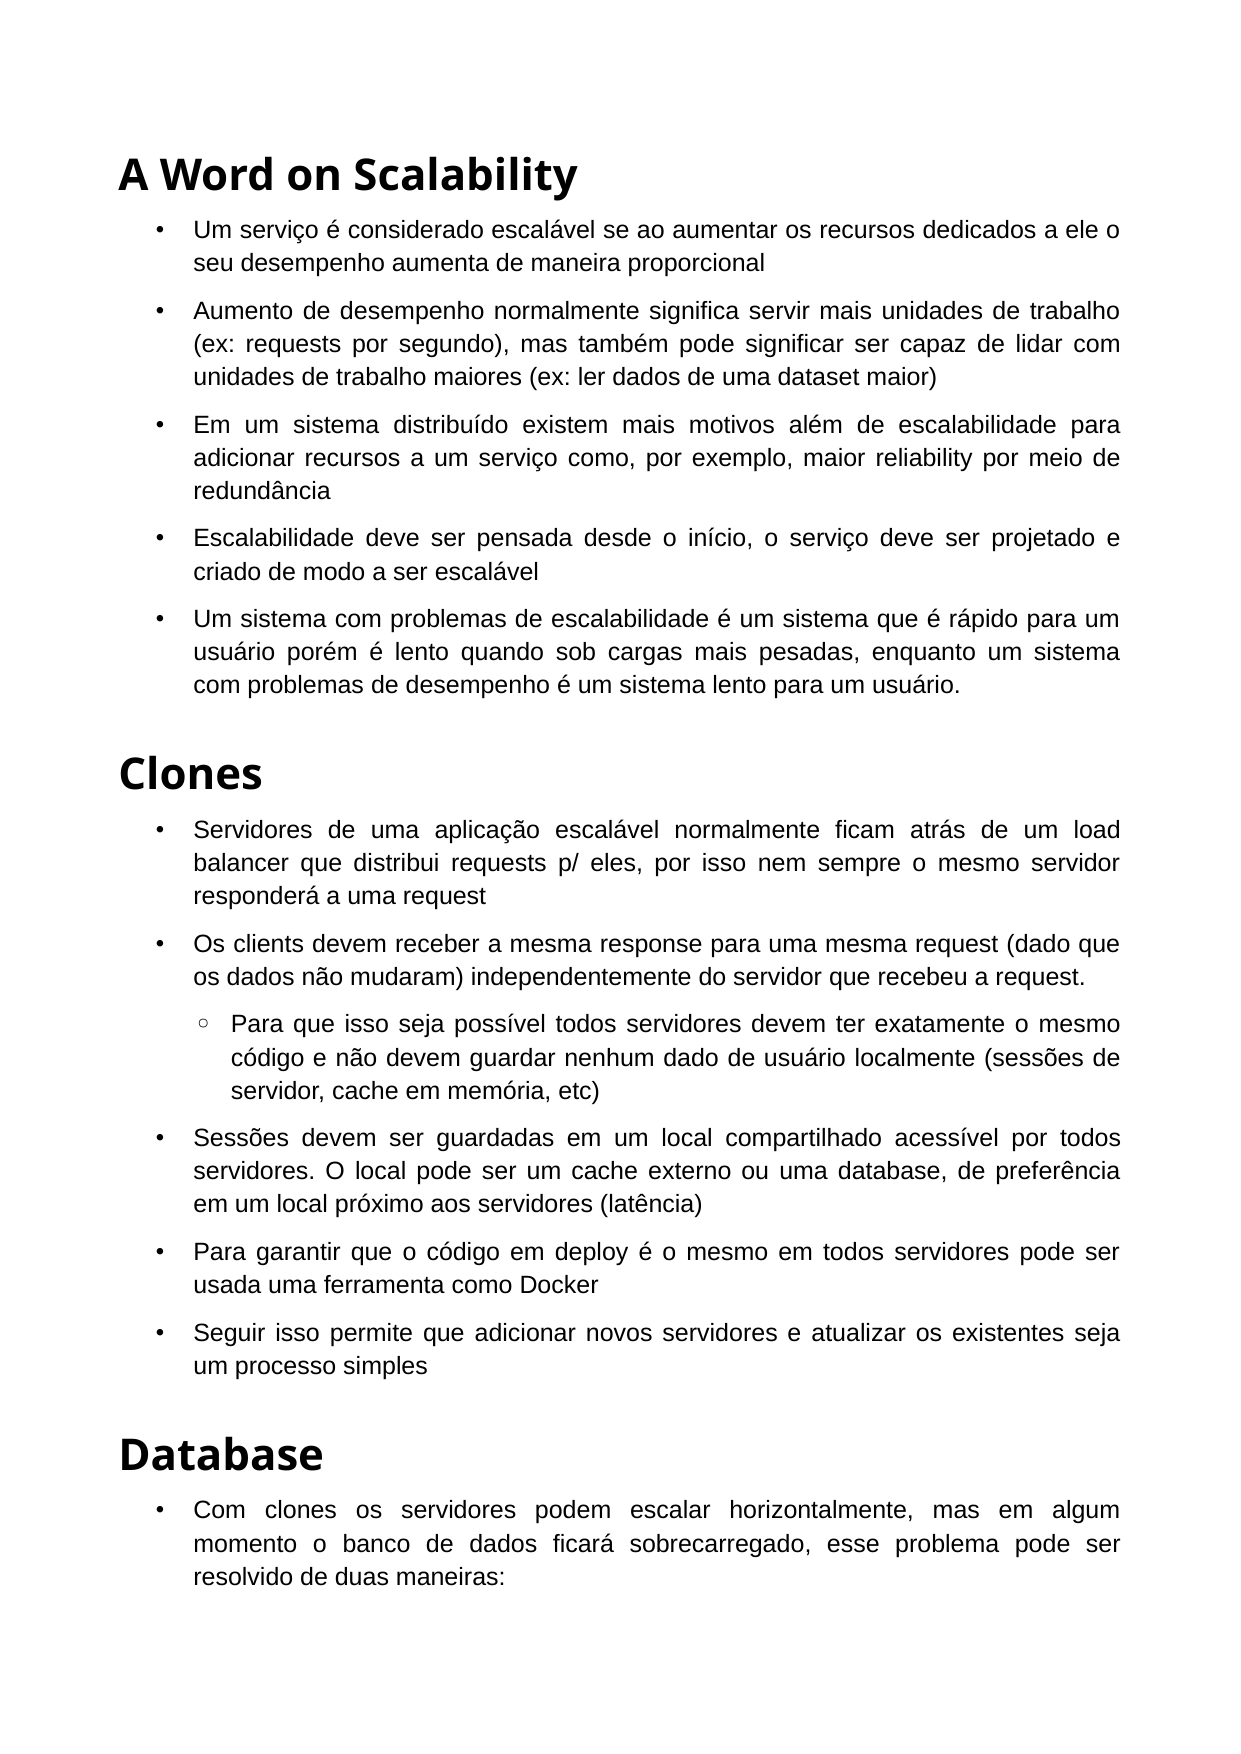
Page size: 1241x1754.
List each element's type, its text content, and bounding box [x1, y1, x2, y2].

list Servidores de uma aplicação escalável normalmente ficam atrás de um load balancer que distribui requests p/ eles, por isso nem sempre o mesmo servidor responderá a uma request [156, 815, 1122, 910]
list Sessões devem ser guardadas em um local compartilhado acessível por todos servidores. O local pode ser um cache externo ou uma database, de preferência em um local próximo aos servidores (latência) [156, 1123, 1122, 1218]
subtitle Database [118, 1423, 1122, 1483]
list Com clones os servidores podem escalar horizontalmente, mas em algum momento o banco de dados ficará sobrecarregado, esse problema pode ser resolvido de duas maneiras: [156, 1496, 1122, 1590]
list Escalabilidade deve ser pensada desde o início, o serviço deve ser projetado e criado de modo a ser escalável [156, 523, 1122, 585]
list Seguir isso permite que adicionar novos servidores e atualizar os existentes seja um processo simples [156, 1318, 1122, 1379]
subtitle Clones [118, 743, 1122, 802]
subtitle A Word on Scalability [118, 143, 1122, 203]
list Em um sistema distribuído existem mais motivos além de escalabilidade para adicionar recursos a um serviço como, por exemplo, maior reliability por meio de redundância [156, 410, 1122, 504]
list Aumento de desempenho normalmente significa servir mais unidades de trabalho (ex: requests por segundo), mas também pode significar ser capaz de lidar com unidades de trabalho maiores (ex: ler dados de uma dataset maior) [156, 296, 1122, 391]
list Para que isso seja possível todos servidores devem ter exatamente o mesmo código e não devem guardar nenhum dado de usuário localmente (sessões de servidor, cache em memória, etc) [193, 1009, 1122, 1104]
list Os clients devem receber a mesma response para uma mesma request (dado que os dados não mudaram) independentemente do servidor que recebeu a request. [156, 929, 1122, 991]
list Um sistema com problemas de escalabilidade é um sistema que é rápido para um usuário porém é lento quando sob cargas mais pesadas, enquanto um sistema com problemas de desempenho é um sistema lento para um usuário. [156, 604, 1122, 699]
list Um serviço é considerado escalável se ao aumentar os recursos dedicados a ele o seu desempenho aumenta de maneira proporcional [156, 215, 1122, 277]
list Para garantir que o código em deploy é o mesmo em todos servidores pode ser usada uma ferramenta como Docker [156, 1237, 1122, 1299]
